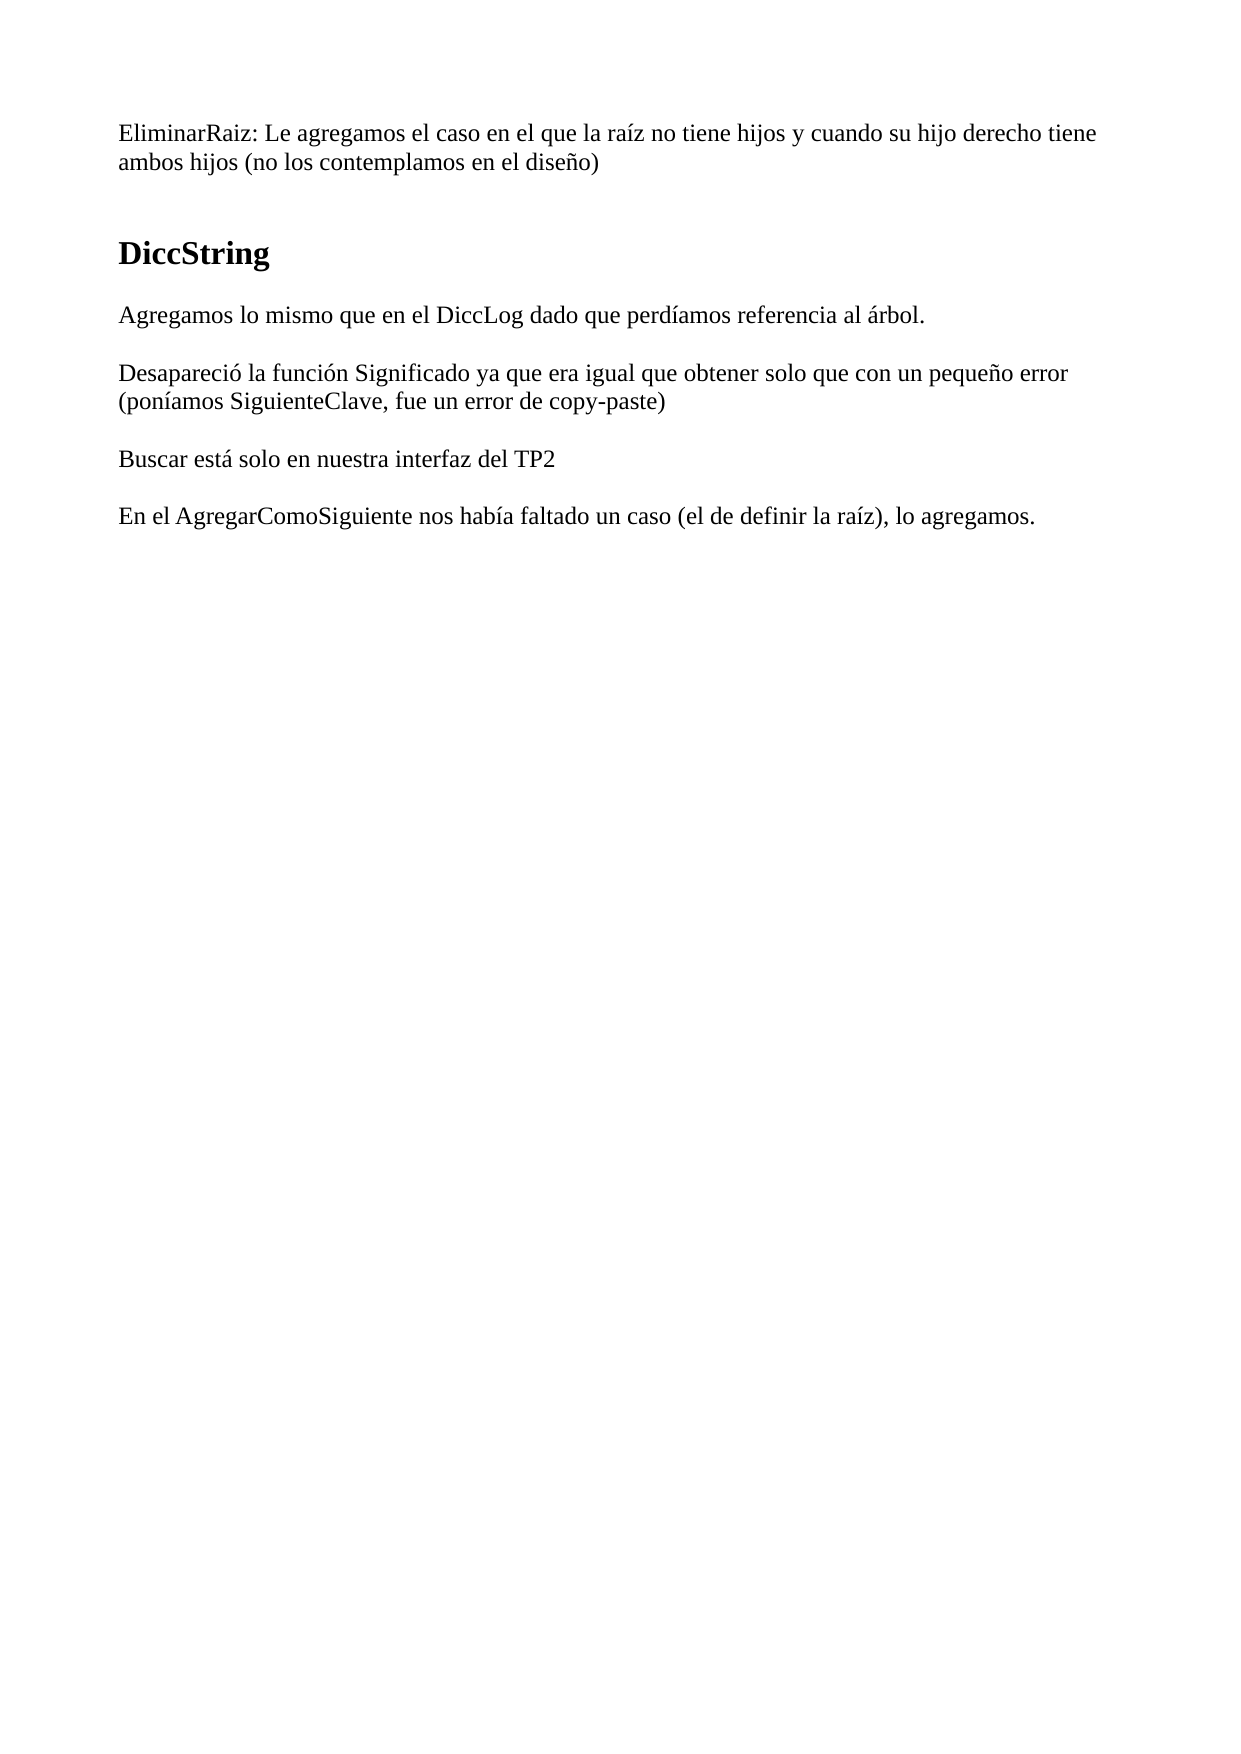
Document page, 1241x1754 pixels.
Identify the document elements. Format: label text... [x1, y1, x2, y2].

text Desapareció la función Significado ya que era igual que obtener solo que con un pequeño error (poníamos SiguienteClave, fue un error de copy-paste) [118, 358, 1122, 415]
text Buscar está solo en nuestra interfaz del TP2 [118, 444, 1122, 473]
text En el AgregarComoSiguiente nos había faltado un caso (el de definir la raíz), lo agregamos. [118, 501, 1122, 530]
text DiccString [118, 233, 1122, 271]
text Agregamos lo mismo que en el DiccLog dado que perdíamos referencia al árbol. [118, 300, 1122, 329]
text EliminarRaiz: Le agregamos el caso en el que la raíz no tiene hijos y cuando su hijo derecho tiene ambos hijos (no los contemplamos en el diseño) [118, 118, 1122, 176]
